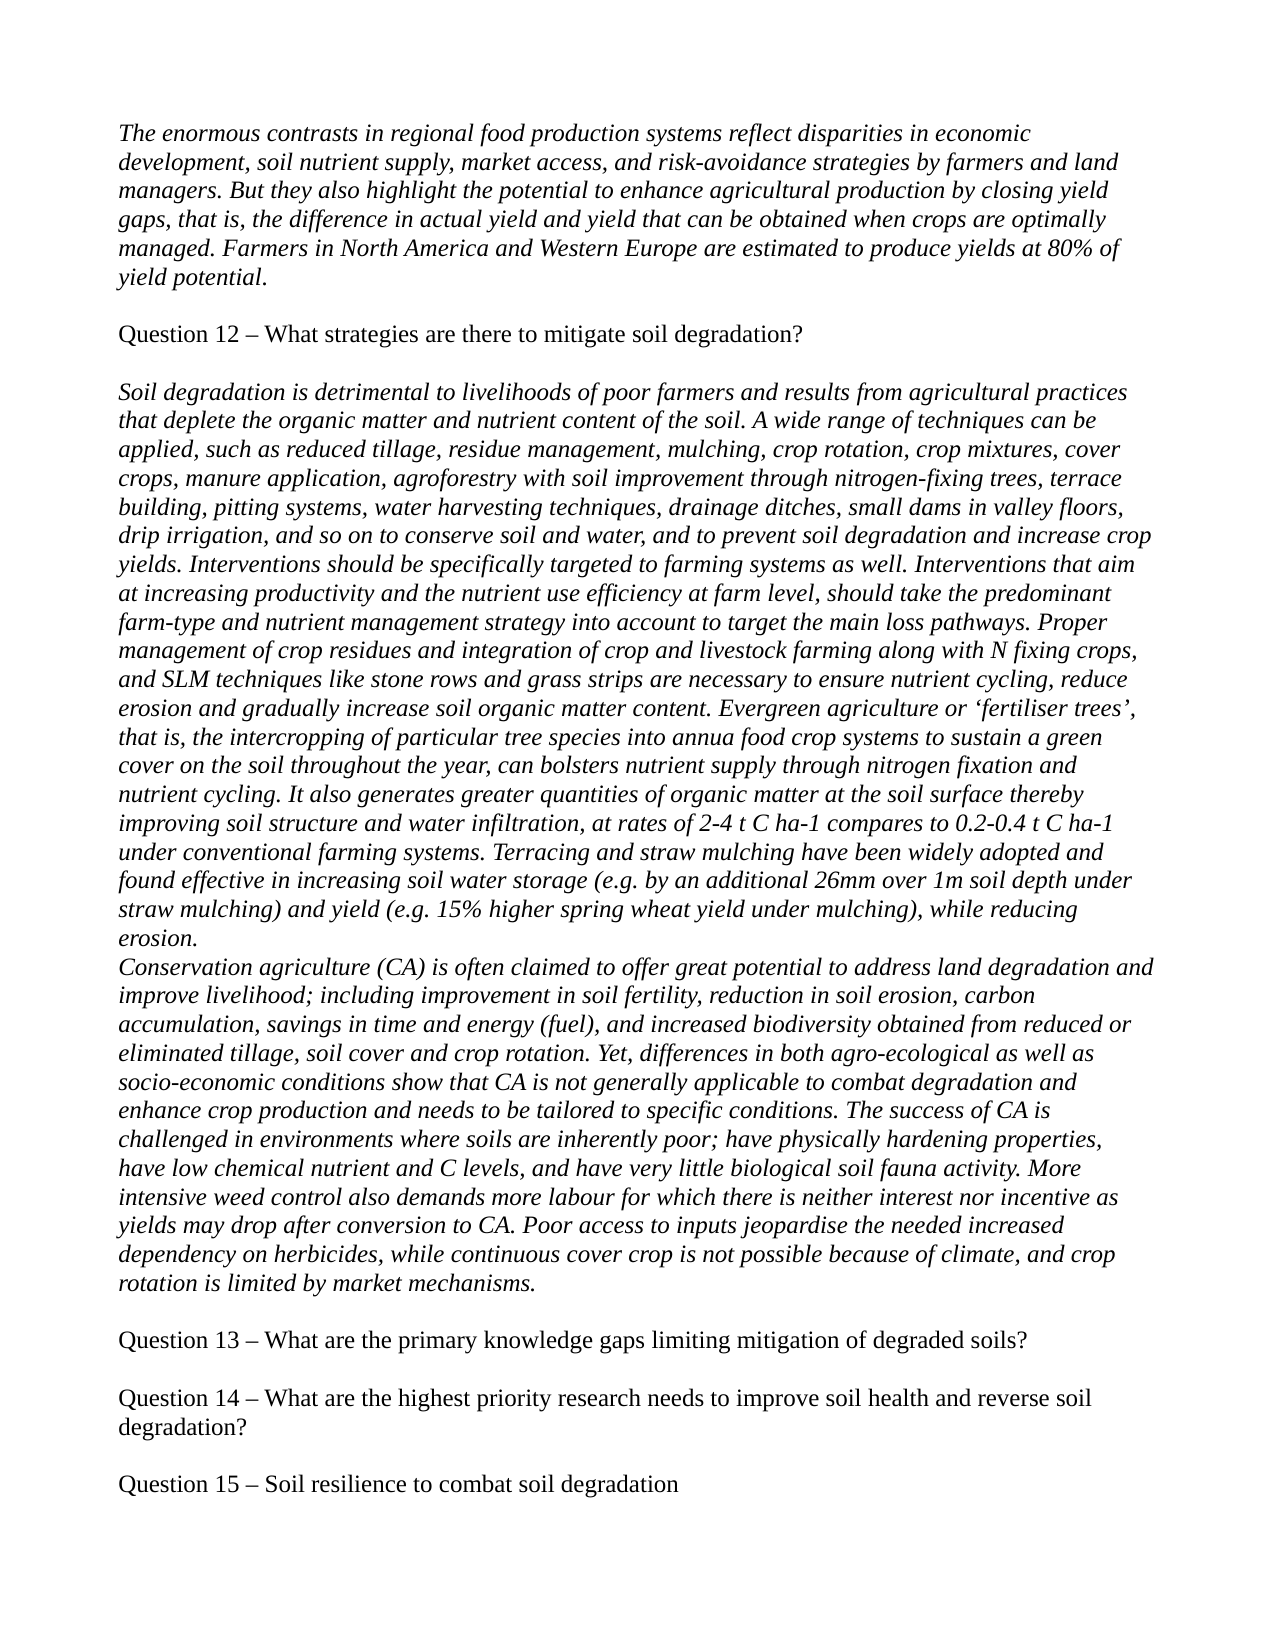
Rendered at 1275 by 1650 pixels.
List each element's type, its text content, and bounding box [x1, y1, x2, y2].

text Conservation agriculture (CA) is often claimed to offer great potential to address land degradation and improve livelihood; including improvement in soil fertility, reduction in soil erosion, carbon accumulation, savings in time and energy (fuel), and increased biodiversity obtained from reduced or eliminated tillage, soil cover and crop rotation. Yet, differences in both agro-ecological as well as socio-economic conditions show that CA is not generally applicable to combat degradation and enhance crop production and needs to be tailored to specific conditions. The success of CA is challenged in environments where soils are inherently poor; have physically hardening properties, have low chemical nutrient and C levels, and have very little biological soil fauna activity. More intensive weed control also demands more labour for which there is neither interest nor incentive as yields may drop after conversion to CA. Poor access to inputs jeopardise the needed increased dependency on herbicides, while continuous cover crop is not possible because of climate, and crop rotation is limited by market mechanisms. [118, 952, 1157, 1297]
text The enormous contrasts in regional food production systems reflect disparities in economic development, soil nutrient supply, market access, and risk-avoidance strategies by farmers and land managers. But they also highlight the potential to enhance agricultural production by closing yield gaps, that is, the difference in actual yield and yield that can be obtained when crops are optimally managed. Farmers in North America and Western Europe are estimated to produce yields at 80% of yield potential. [118, 118, 1157, 291]
text Question 13 – What are the primary knowledge gaps limiting mitigation of degraded soils? [118, 1326, 1157, 1354]
text Question 12 – What strategies are there to mitigate soil degradation? [118, 319, 1157, 348]
text Question 15 – Soil resilience to combat soil degradation [118, 1469, 1157, 1498]
text Soil degradation is detrimental to livelihoods of poor farmers and results from agricultural practices that deplete the organic matter and nutrient content of the soil. A wide range of techniques can be applied, such as reduced tillage, residue management, mulching, crop rotation, crop mixtures, cover crops, manure application, agroforestry with soil improvement through nitrogen-fixing trees, terrace building, pitting systems, water harvesting techniques, drainage ditches, small dams in valley floors, drip irrigation, and so on to conserve soil and water, and to prevent soil degradation and increase crop yields. Interventions should be specifically targeted to farming systems as well. Interventions that aim at increasing productivity and the nutrient use efficiency at farm level, should take the predominant farm-type and nutrient management strategy into account to target the main loss pathways. Proper management of crop residues and integration of crop and livestock farming along with N fixing crops, and SLM techniques like stone rows and grass strips are necessary to ensure nutrient cycling, reduce erosion and gradually increase soil organic matter content. Evergreen agriculture or ‘fertiliser trees’, that is, the intercropping of particular tree species into annua food crop systems to sustain a green cover on the soil throughout the year, can bolsters nutrient supply through nitrogen fixation and nutrient cycling. It also generates greater quantities of organic matter at the soil surface thereby improving soil structure and water infiltration, at rates of 2-4 t C ha-1 compares to 0.2-0.4 t C ha-1 under conventional farming systems. Terracing and straw mulching have been widely adopted and found effective in increasing soil water storage (e.g. by an additional 26mm over 1m soil depth under straw mulching) and yield (e.g. 15% higher spring wheat yield under mulching), while reducing erosion. [118, 377, 1157, 952]
text Question 14 – What are the highest priority research needs to improve soil health and reverse soil degradation? [118, 1383, 1157, 1441]
